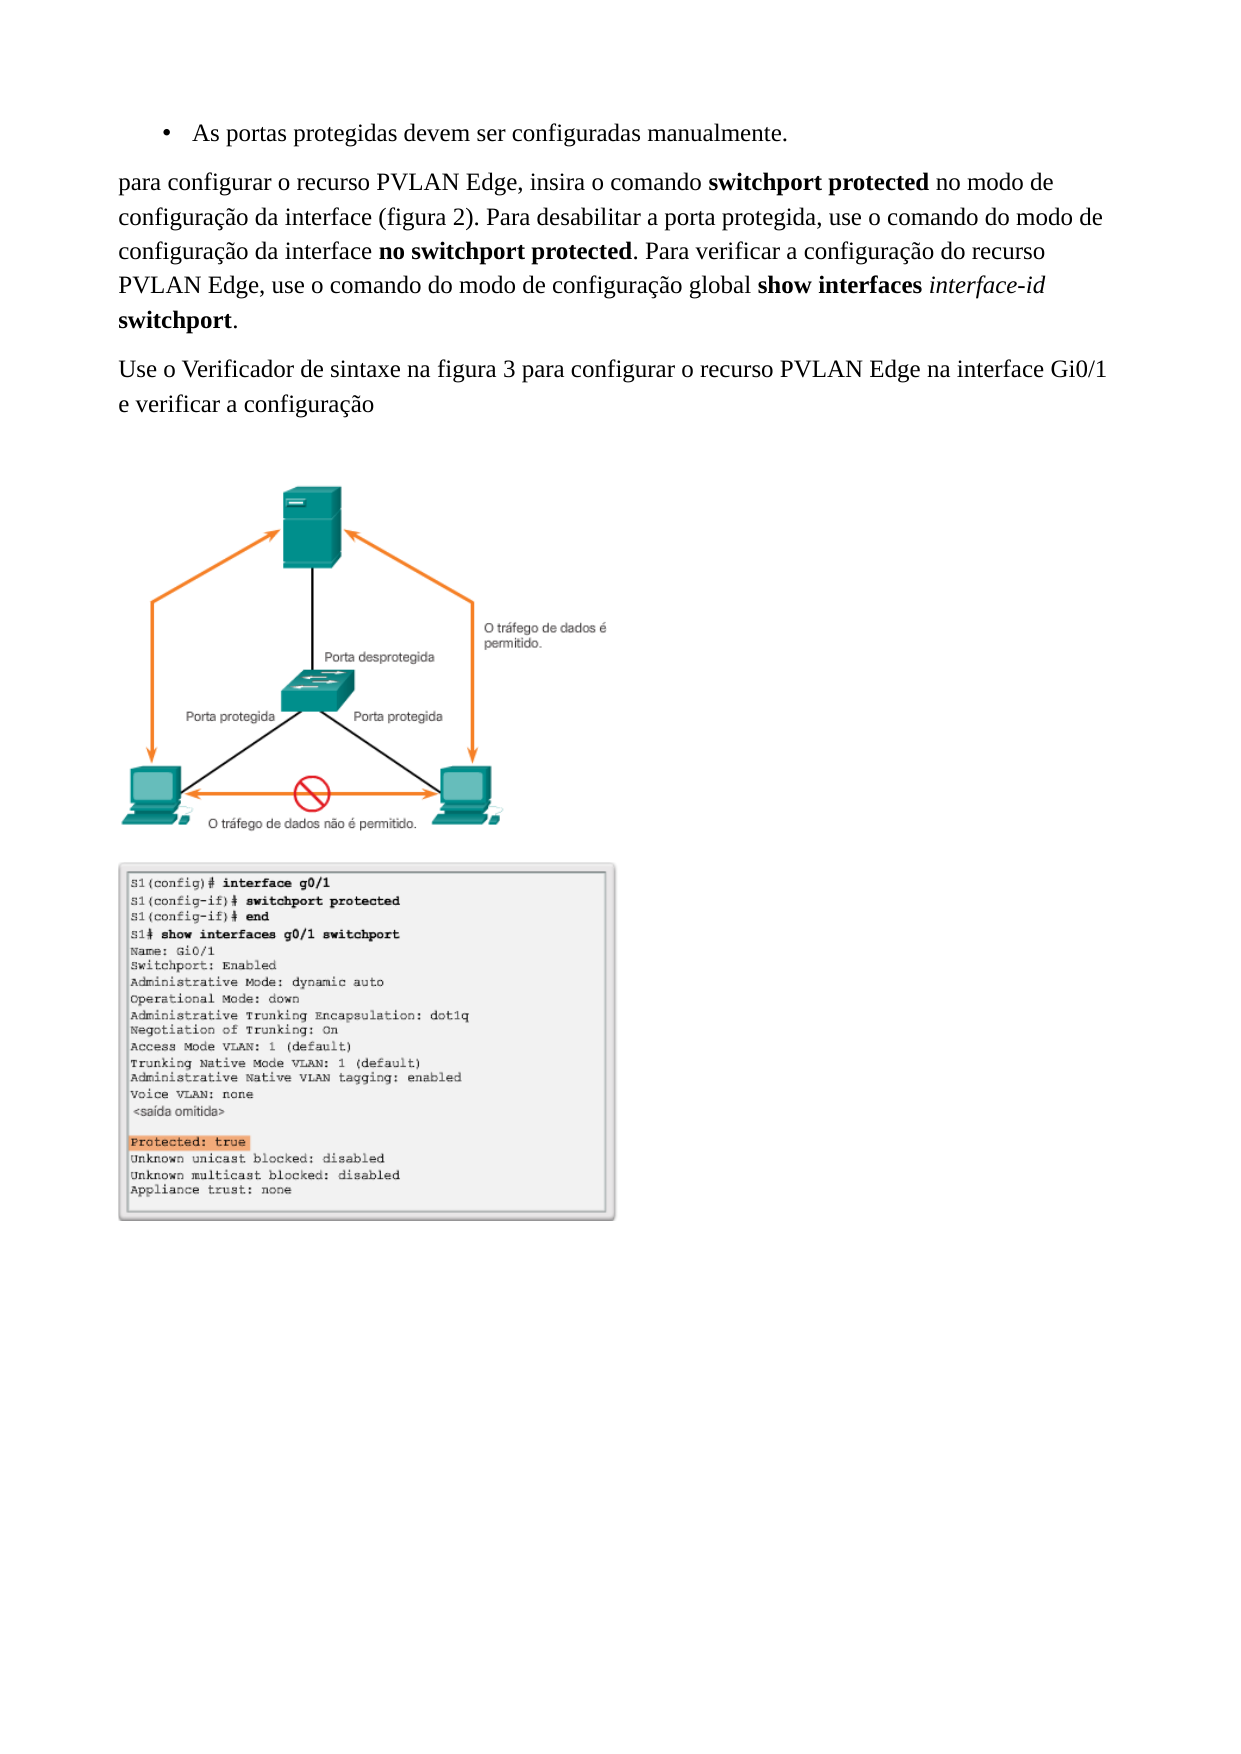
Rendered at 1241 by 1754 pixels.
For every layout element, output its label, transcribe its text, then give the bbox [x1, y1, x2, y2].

picture [118, 466, 614, 834]
text para configurar o recurso PVLAN Edge, insira o comando switchport protected no modo de configuração da interface (figura 2). Para desabilitar a porta protegida, use o comando do modo de configuração da interface no switchport protected. Para verificar a configuração do recurso PVLAN Edge, use o comando do modo de configuração global show interfaces interface-id switchport. [118, 167, 1122, 334]
picture [118, 862, 619, 1221]
list As portas protegidas devem ser configuradas manualmente. [162, 118, 1122, 147]
text Use o Verificador de sintaxe na figura 3 para configurar o recurso PVLAN Edge na interface Gi0/1 e verificar a configuração [118, 354, 1122, 417]
